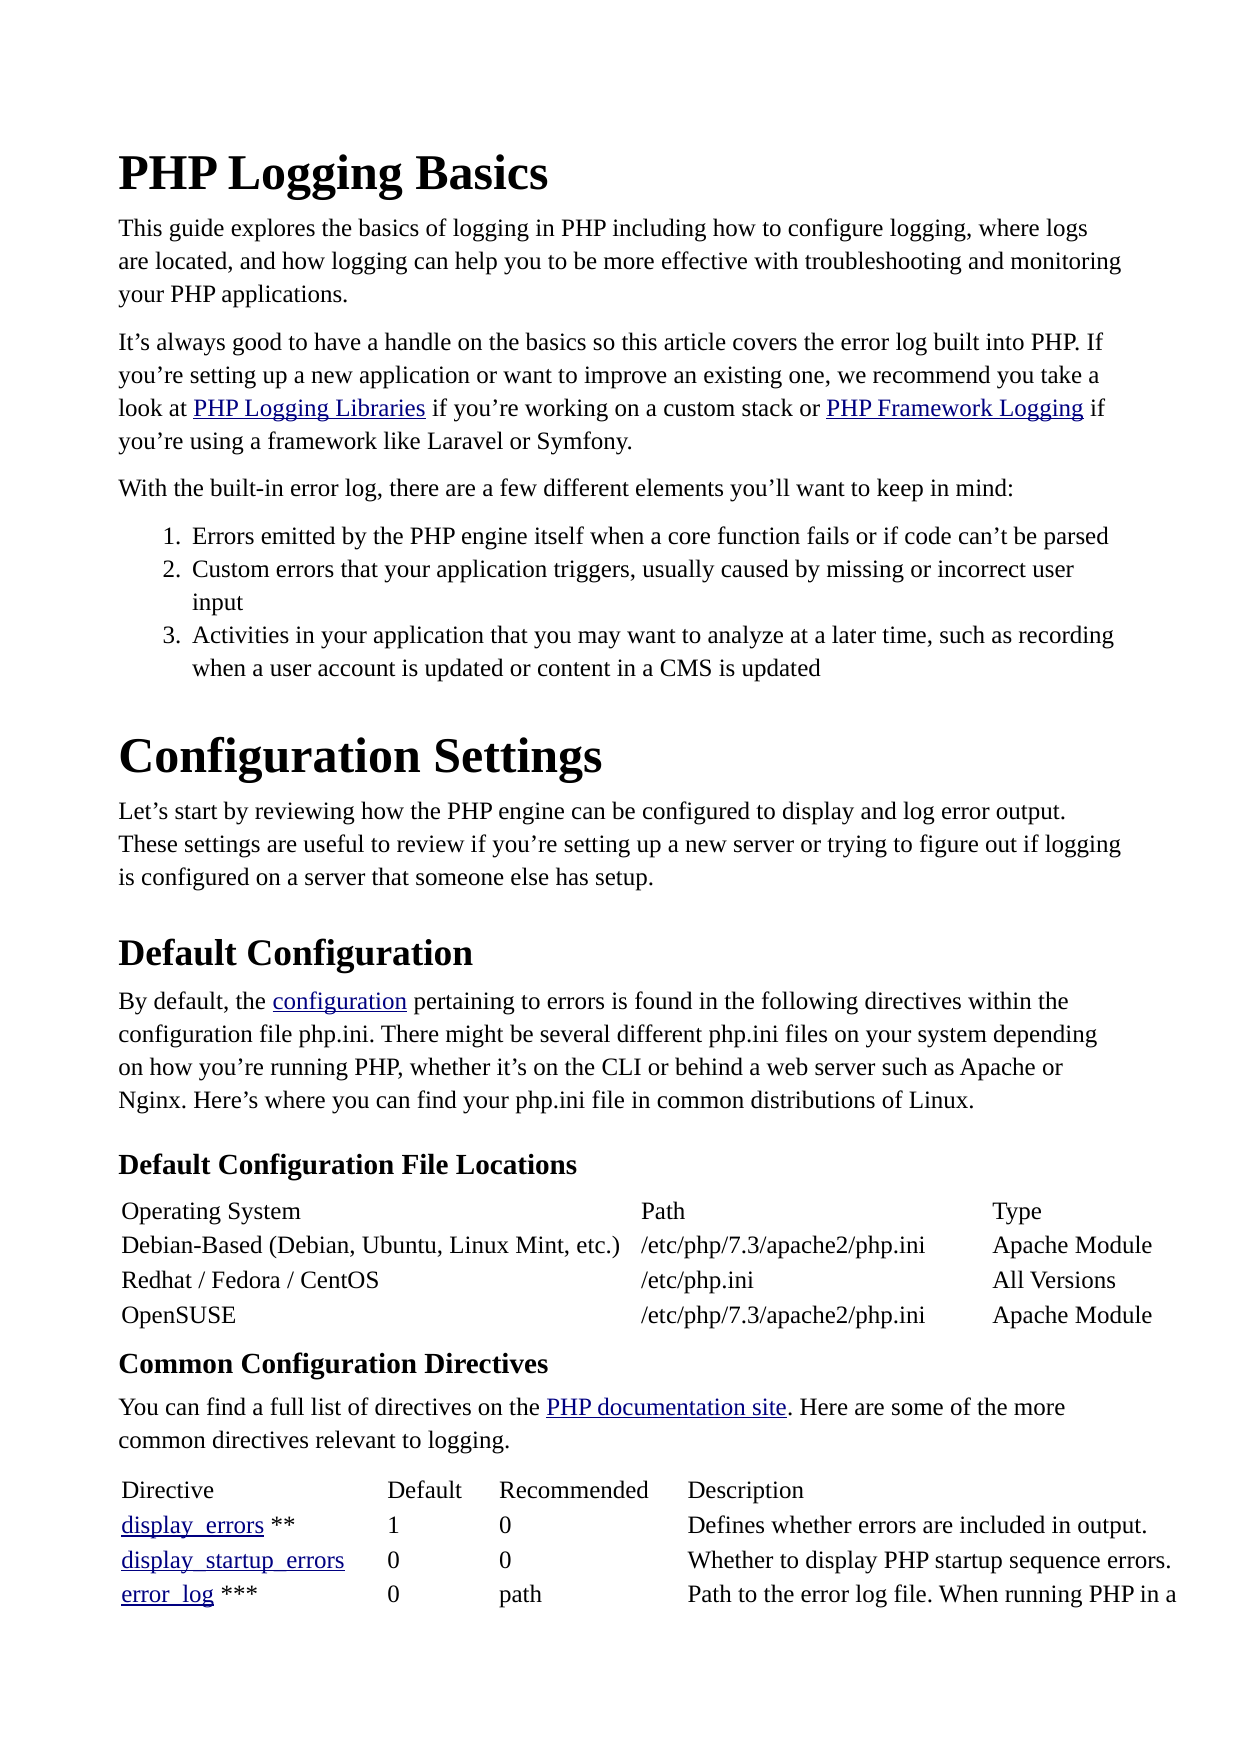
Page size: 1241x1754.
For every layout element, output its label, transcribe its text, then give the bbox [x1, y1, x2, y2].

table_cell Redhat / Fedora / CentOS [118, 1262, 638, 1297]
table_cell OpenSUSE [118, 1297, 638, 1331]
text With the built-in error log, there are a few different elements you’ll want to keep in mind: [118, 473, 1122, 502]
table_cell path [496, 1576, 684, 1611]
table_header Operating System [118, 1193, 638, 1228]
subtitle Common Configuration Directives [118, 1346, 1122, 1379]
table_cell Whether to display PHP startup sequence errors. [684, 1542, 1240, 1576]
table_cell display_errors ** [118, 1507, 384, 1542]
text By default, the configuration pertaining to errors is found in the following directives within the configuration file php.ini. There might be several different php.ini files on your system depending on how you’re running PHP, whether it’s on the CLI or behind a web server such as Apache or Nginx. Here’s where you can find your php.ini file in common distributions of Linux. [118, 986, 1122, 1114]
table_cell 0 [496, 1507, 684, 1542]
table_cell 0 [496, 1542, 684, 1576]
table_cell display_startup_errors [118, 1542, 384, 1576]
table_header Path [638, 1193, 989, 1228]
table_cell /etc/php/7.3/apache2/php.ini [638, 1297, 989, 1331]
list Custom errors that your application triggers, usually caused by missing or incorrect user input [162, 554, 1122, 616]
table_cell /etc/php.ini [638, 1262, 989, 1297]
subtitle PHP Logging Basics [118, 143, 1122, 201]
table_cell Defines whether errors are included in output. [684, 1507, 1240, 1542]
table_header Directive [118, 1473, 384, 1507]
subtitle Default Configuration File Locations [118, 1147, 1122, 1181]
table_header Recommended [496, 1473, 684, 1507]
subtitle Default Configuration [118, 930, 1122, 973]
text This guide explores the basics of logging in PHP including how to configure logging, where logs are located, and how logging can help you to be more effective with troubleshooting and monitoring your PHP applications. [118, 213, 1122, 308]
text It’s always good to have a handle on the basics so this article covers the error log built into PHP. If you’re setting up a new application or want to improve an existing one, we recommend you take a look at PHP Logging Libraries if you’re working on a custom stack or PHP Framework Logging if you’re using a framework like Laravel or Symfony. [118, 327, 1122, 454]
table_cell /etc/php/7.3/apache2/php.ini [638, 1228, 989, 1262]
table_cell Apache Module [989, 1228, 1240, 1262]
table_cell 1 [384, 1507, 496, 1542]
text Let’s start by reviewing how the PHP engine can be configured to display and log error output. These settings are useful to review if you’re setting up a new server or trying to figure out if logging is configured on a server that someone else has setup. [118, 796, 1122, 891]
table_cell Apache Module [989, 1297, 1240, 1331]
table_header Default [384, 1473, 496, 1507]
text You can find a full list of directives on the PHP documentation site. Here are some of the more common directives relevant to logging. [118, 1392, 1122, 1454]
table_cell 0 [384, 1576, 496, 1611]
table_cell Path to the error log file. When running PHP in a [684, 1576, 1240, 1611]
list Activities in your application that you may want to analyze at a later time, such as recording when a user account is updated or content in a CMS is updated [162, 620, 1122, 682]
table_header Type [989, 1193, 1240, 1228]
list Errors emitted by the PHP engine itself when a core function fails or if code can’t be parsed [162, 521, 1122, 550]
table_cell Debian-Based (Debian, Ubuntu, Linux Mint, etc.) [118, 1228, 638, 1262]
table_cell error_log *** [118, 1576, 384, 1611]
subtitle Configuration Settings [118, 726, 1122, 783]
table_cell All Versions [989, 1262, 1240, 1297]
table_header Description [684, 1473, 1240, 1507]
table_cell 0 [384, 1542, 496, 1576]
